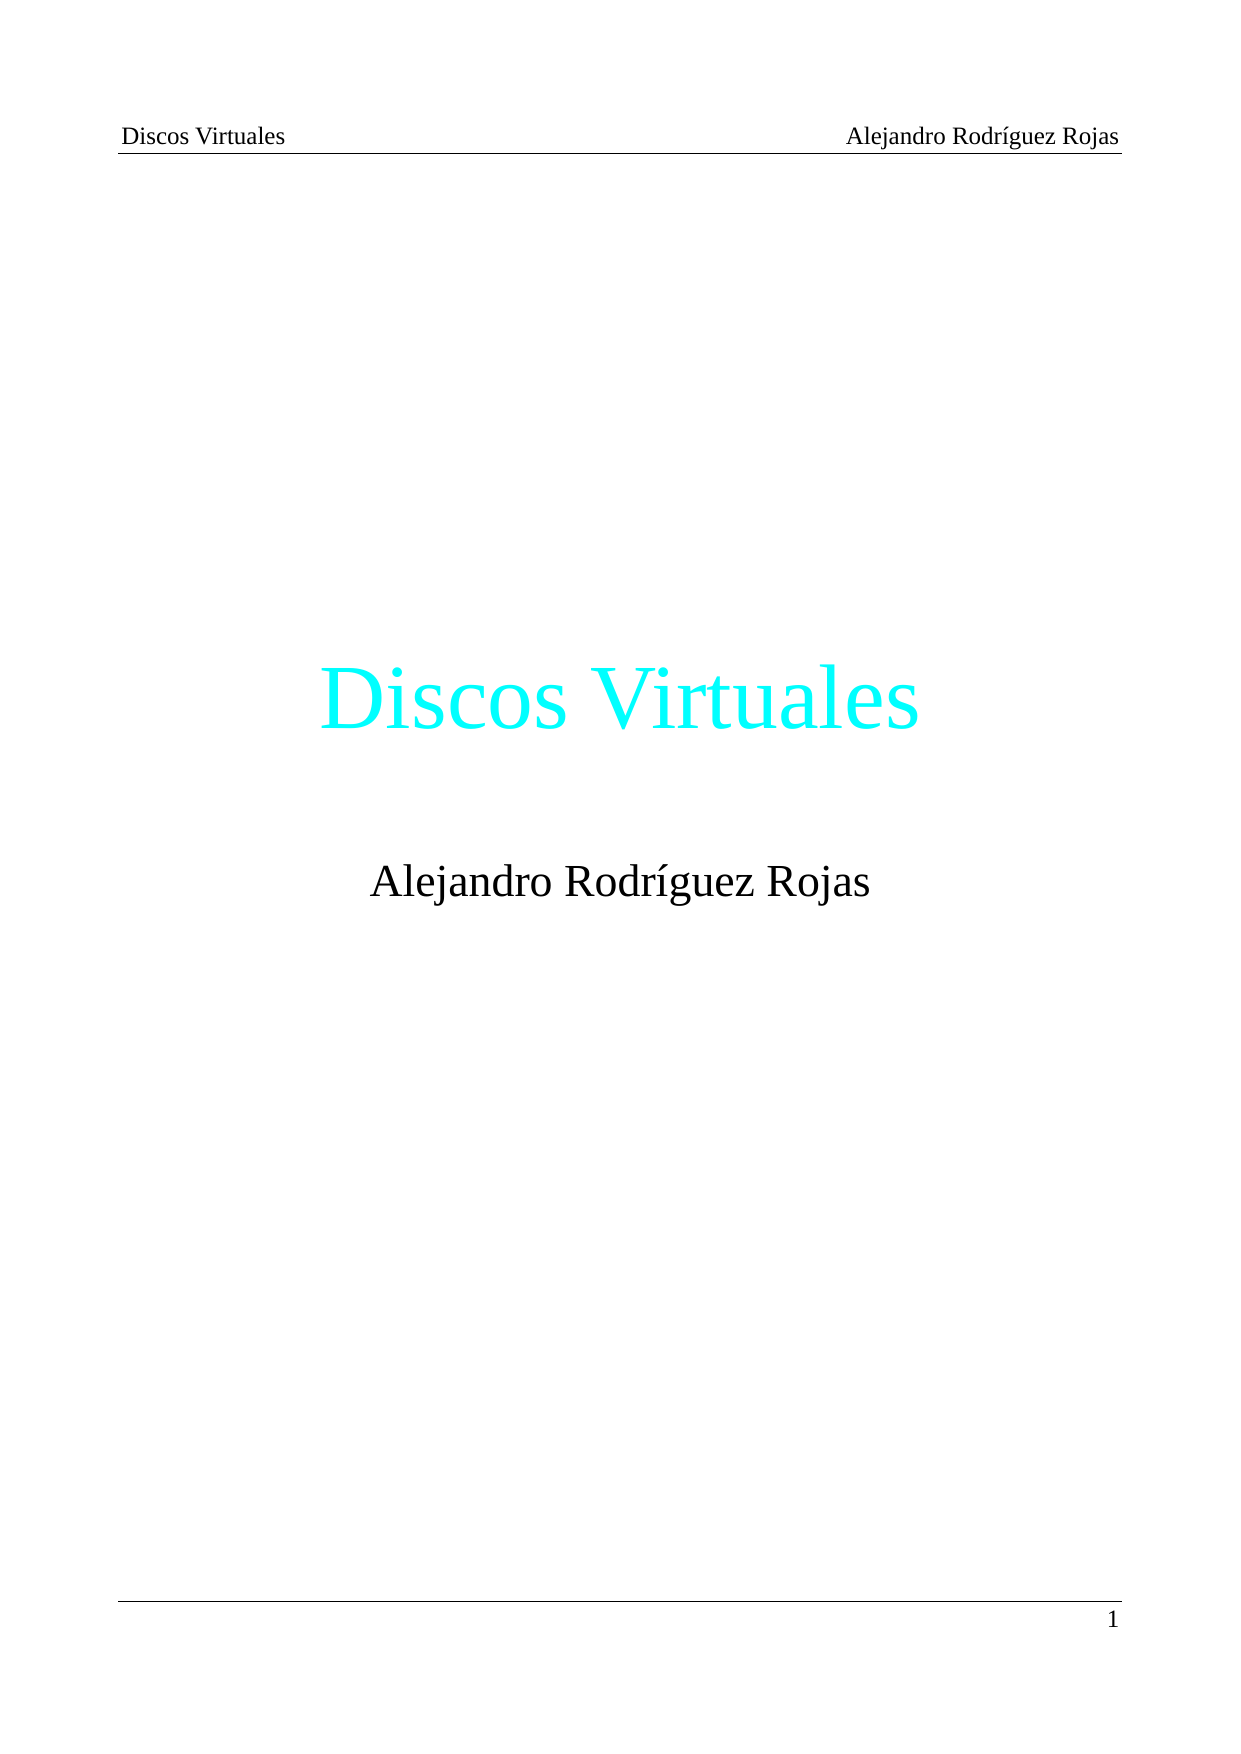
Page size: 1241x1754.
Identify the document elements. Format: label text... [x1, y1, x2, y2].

text Alejandro Rodríguez Rojas [118, 853, 1122, 906]
text Discos Virtuales [118, 642, 1122, 748]
